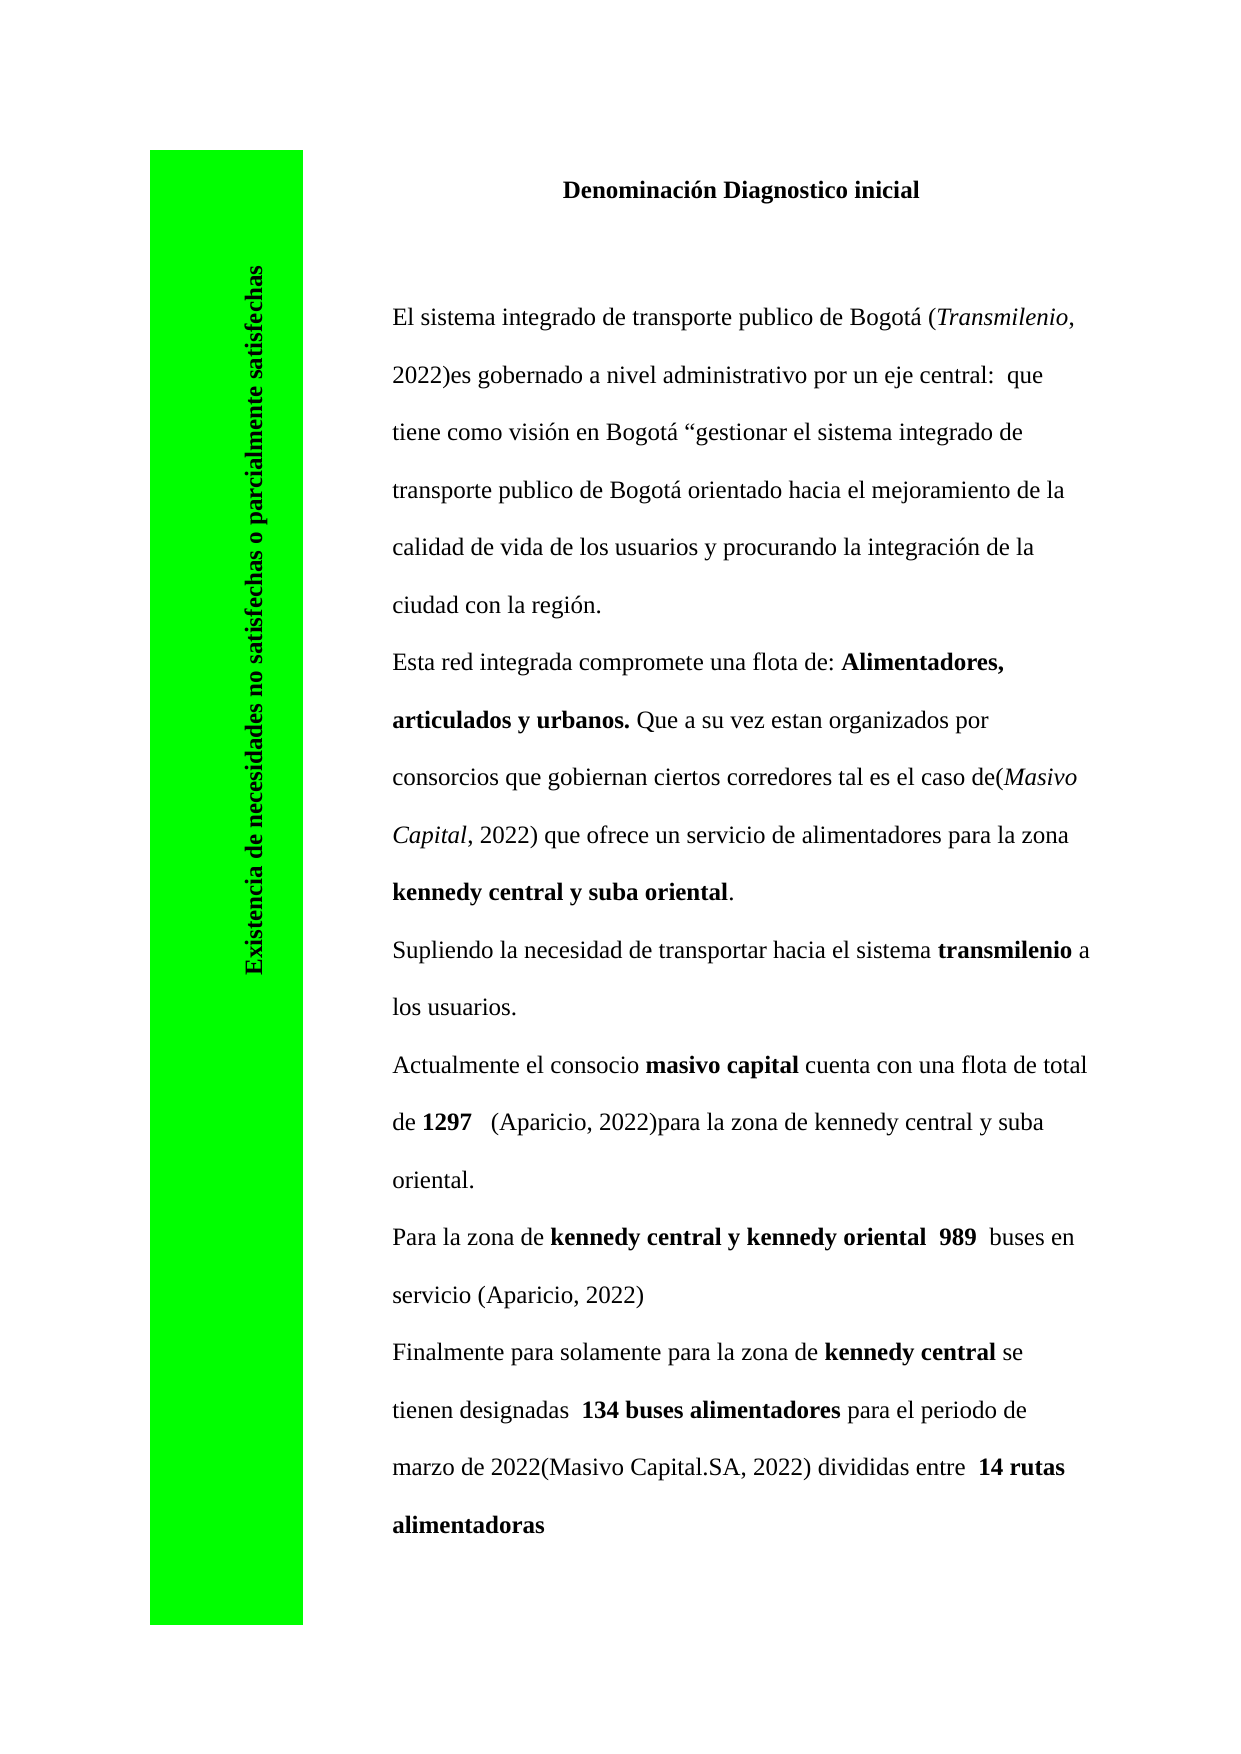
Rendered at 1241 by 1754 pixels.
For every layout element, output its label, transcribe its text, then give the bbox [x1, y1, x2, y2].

table_cell Existencia de necesidades no satisfechas o parcialmente satisfechas [150, 245, 303, 1625]
table_cell El sistema integrado de transporte publico de Bogotá (Transmilenio, 2022)es gobernado a nivel administrativo por un eje central: que tiene como visión en Bogotá “gestionar el sistema integrado de transporte publico de Bogotá orientado hacia el mejoramiento de la calidad de vida de los usuarios y procurando la integración de la ciudad con la región. Esta red integrada compromete una flota de: Alimentadores, articulados y urbanos. Que a su vez estan organizados por consorcios que gobiernan ciertos corredores tal es el caso de(Masivo Capital, 2022) que ofrece un servicio de alimentadores para la zona kennedy central y suba oriental. Supliendo la necesidad de transportar hacia el sistema transmilenio a los usuarios. Actualmente el consocio masivo capital cuenta con una flota de total de 1297 (Aparicio, 2022)para la zona de kennedy central y suba oriental. Para la zona de kennedy central y kennedy oriental 989 buses en servicio (Aparicio, 2022) Finalmente para solamente para la zona de kennedy central se tienen designadas 134 buses alimentadores para el periodo de marzo de 2022(Masivo Capital.SA, 2022) divididas entre 14 rutas alimentadoras [304, 245, 1090, 1625]
table_header [150, 150, 303, 245]
table_header Denominación Diagnostico inicial [304, 150, 1090, 245]
